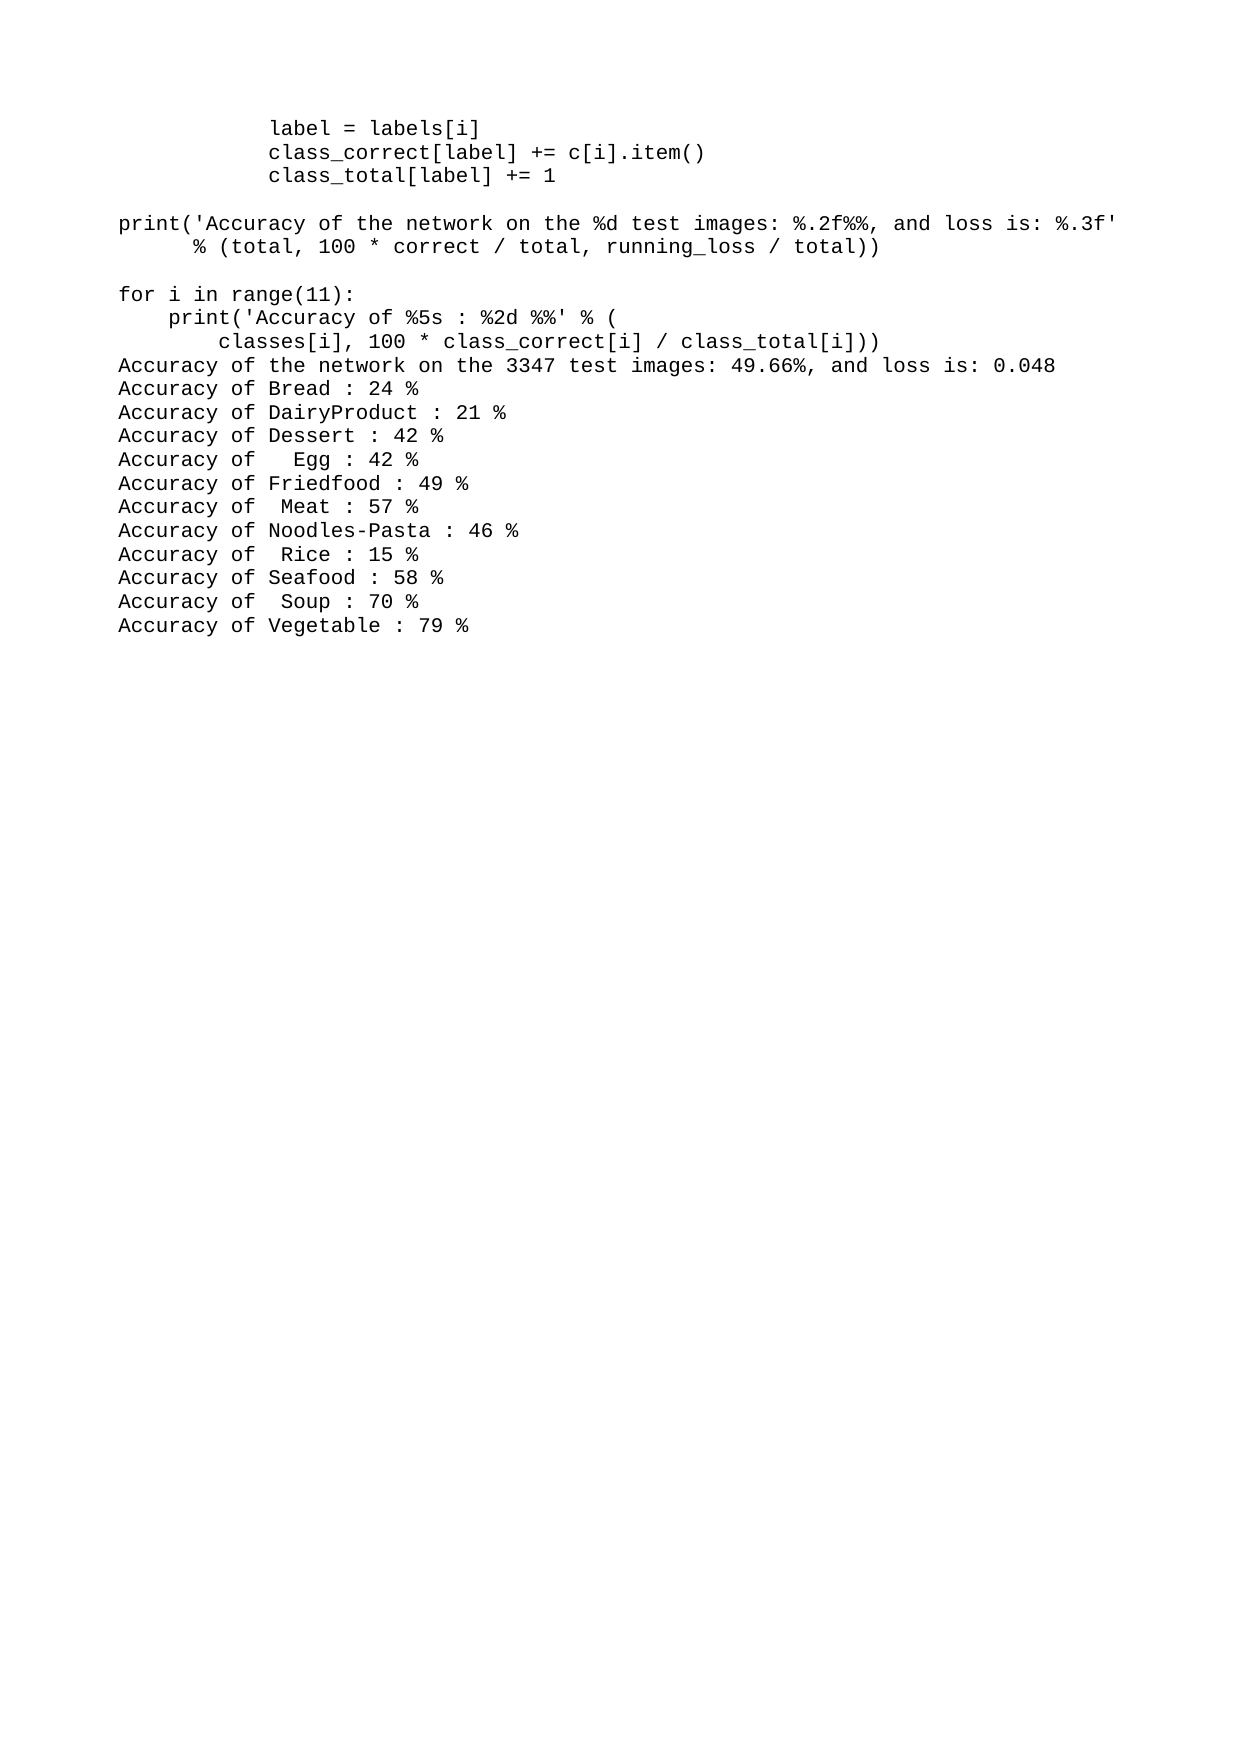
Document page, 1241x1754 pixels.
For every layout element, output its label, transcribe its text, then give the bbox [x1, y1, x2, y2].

text Accuracy of Egg : 42 % [118, 449, 1122, 473]
text Accuracy of Seafood : 58 % [118, 567, 1122, 591]
text Accuracy of Vegetable : 79 % [118, 615, 1122, 638]
text class_total[label] += 1 [118, 165, 1122, 189]
text classes[i], 100 * class_correct[i] / class_total[i])) [118, 331, 1122, 354]
text print('Accuracy of the network on the %d test images: %.2f%%, and loss is: %.3f' [118, 213, 1122, 236]
text Accuracy of Rice : 15 % [118, 544, 1122, 567]
text Accuracy of Friedfood : 49 % [118, 473, 1122, 496]
text % (total, 100 * correct / total, running_loss / total)) [118, 236, 1122, 260]
text class_correct[label] += c[i].item() [118, 142, 1122, 165]
text ​ [118, 189, 1122, 213]
text print('Accuracy of %5s : %2d %%' % ( [118, 307, 1122, 331]
text Accuracy of Noodles-Pasta : 46 % [118, 520, 1122, 544]
text Accuracy of Dessert : 42 % [118, 426, 1122, 449]
text ​ [118, 715, 1122, 739]
text ​ [118, 691, 1122, 715]
text Accuracy of DairyProduct : 21 % [118, 402, 1122, 426]
text Accuracy of the network on the 3347 test images: 49.66%, and loss is: 0.048 [118, 354, 1122, 378]
text label = labels[i] [118, 118, 1122, 142]
text ​ [118, 668, 1122, 691]
text ​ [118, 935, 1122, 959]
text Accuracy of Soup : 70 % [118, 591, 1122, 615]
text for i in range(11): [118, 284, 1122, 307]
text ​ [118, 260, 1122, 284]
text Accuracy of Bread : 24 % [118, 378, 1122, 402]
text Accuracy of Meat : 57 % [118, 496, 1122, 520]
